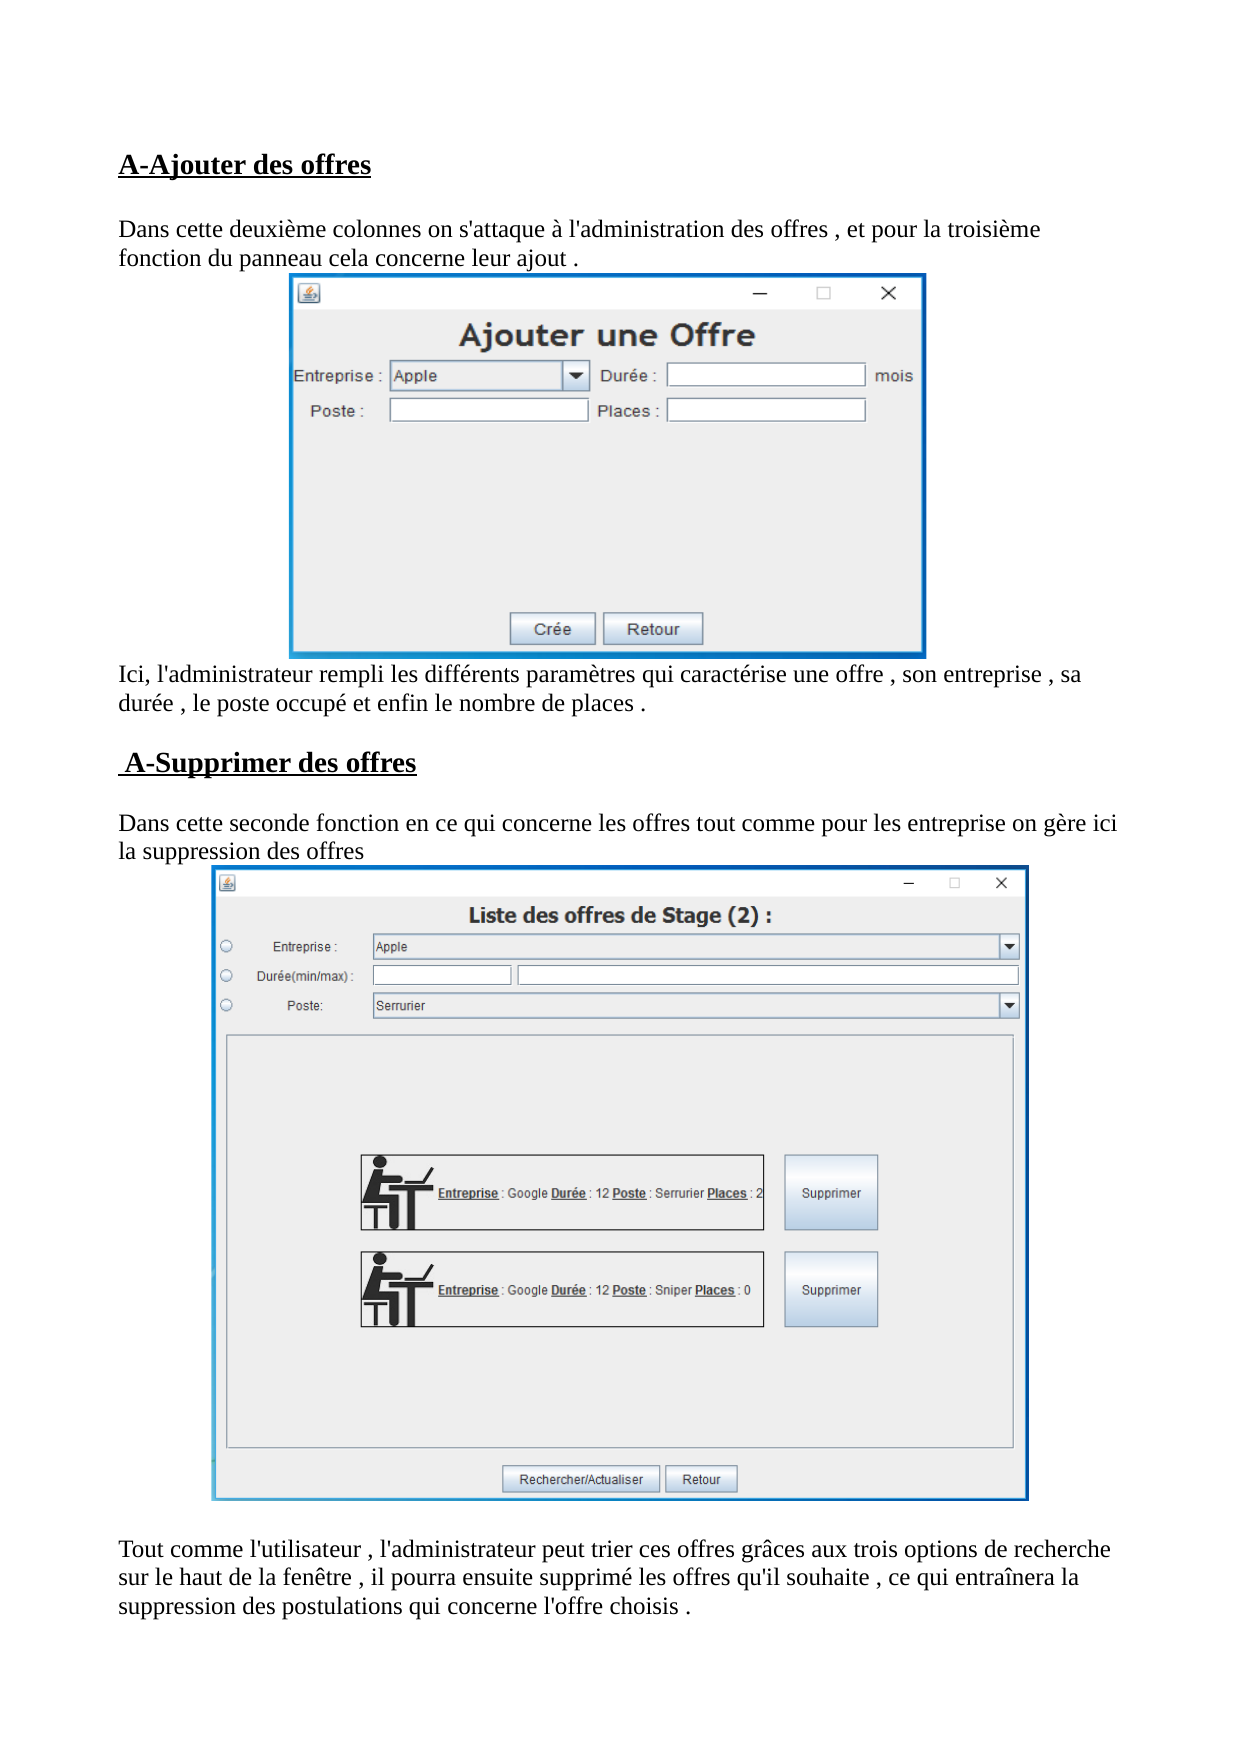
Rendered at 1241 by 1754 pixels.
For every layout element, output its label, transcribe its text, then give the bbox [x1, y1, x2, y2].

text Tout comme l'utilisateur , l'administrateur peut trier ces offres grâces aux trois options de recherche sur le haut de la fenêtre , il pourra ensuite supprimé les offres qu'il souhaite , ce qui entraînera la suppression des postulations qui concerne l'offre choisis . [118, 1534, 1122, 1620]
picture [211, 865, 1029, 1501]
picture [288, 273, 927, 659]
text A-Supprimer des offres [118, 745, 1122, 779]
text Ici, l'administrateur rempli les différents paramètres qui caractérise une offre , son entreprise , sa durée , le poste occupé et enfin le nombre de places . [118, 271, 1122, 717]
text Dans cette seconde fonction en ce qui concerne les offres tout comme pour les entreprise on gère ici la suppression des offres [118, 808, 1122, 865]
text Dans cette deuxième colonnes on s'attaque à l'administration des offres , et pour la troisième fonction du panneau cela concerne leur ajout . [118, 214, 1122, 271]
text A-Ajouter des offres [118, 147, 1122, 180]
